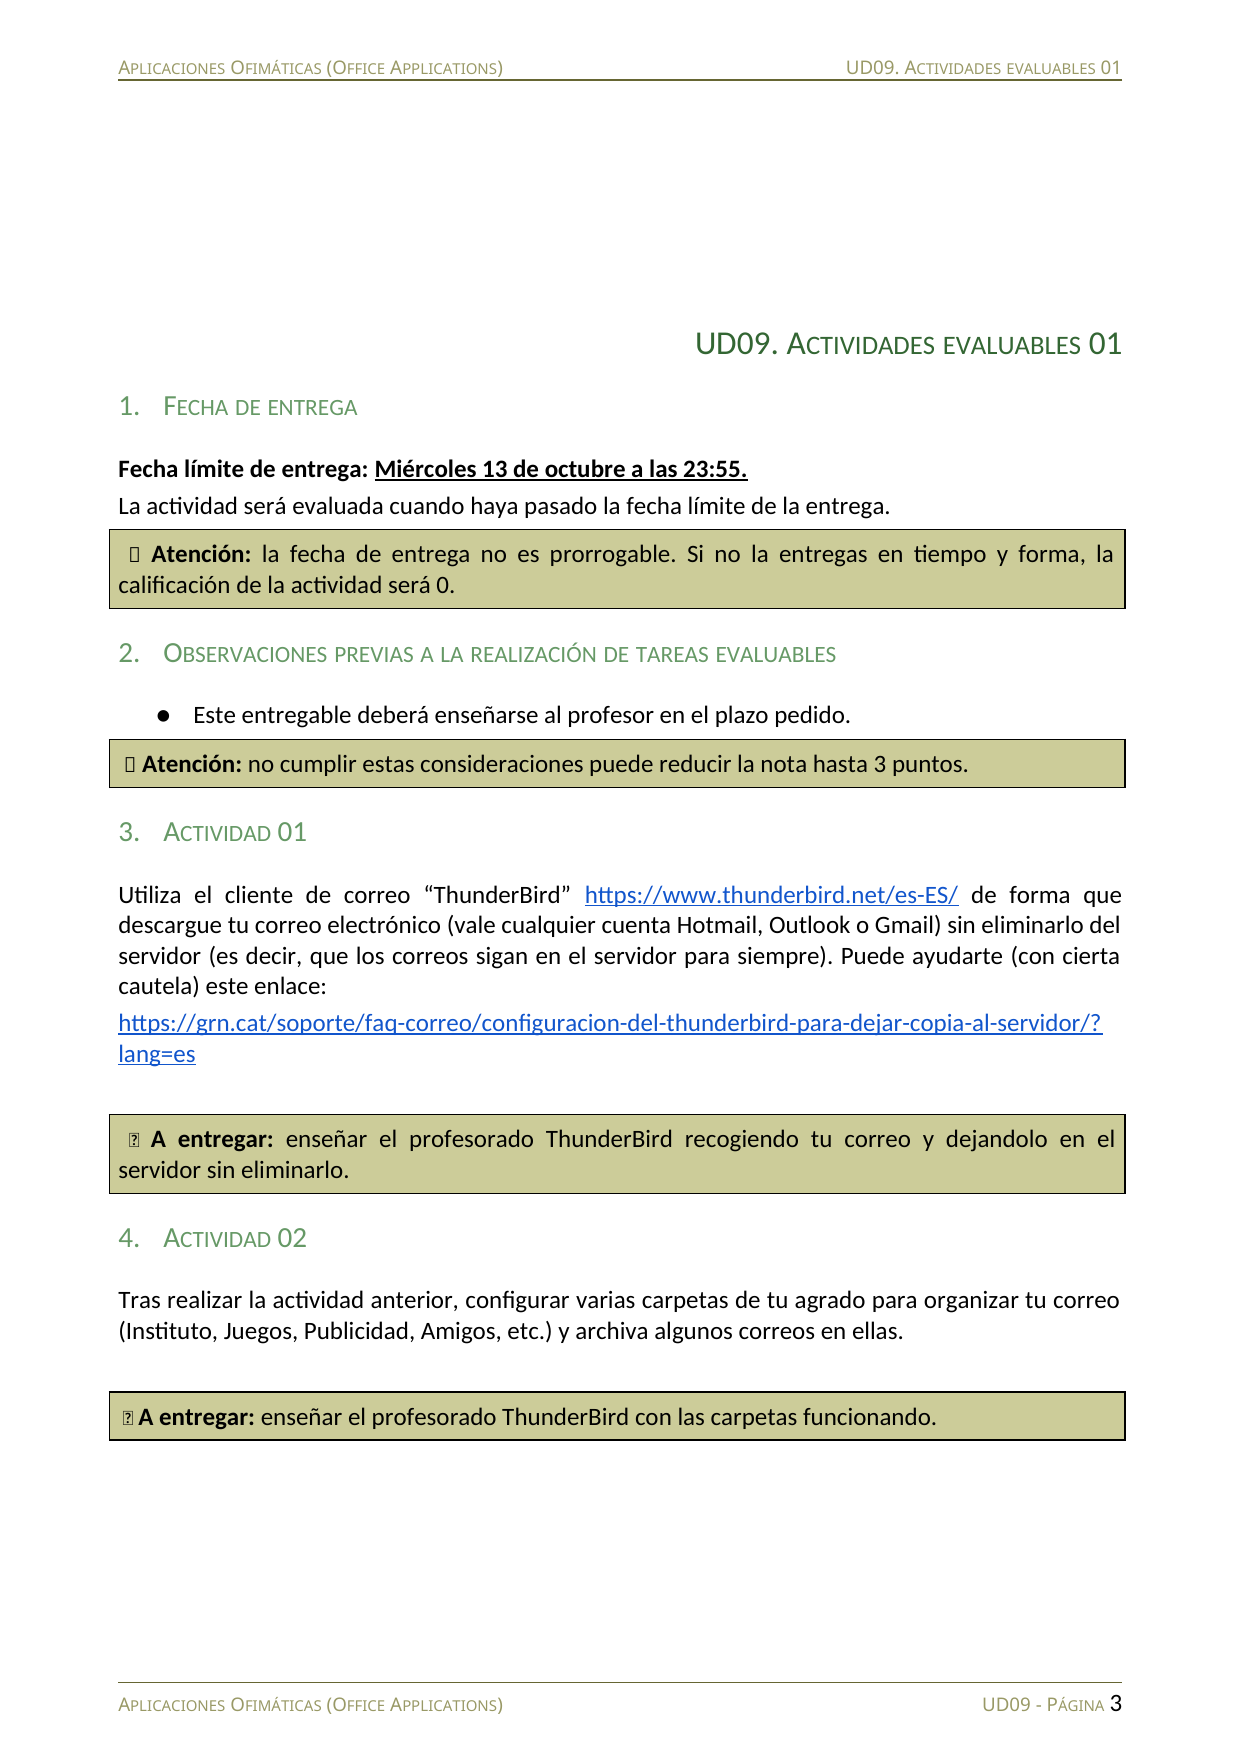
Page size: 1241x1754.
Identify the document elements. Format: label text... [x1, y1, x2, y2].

text 📕 A entregar: enseñar el profesorado ThunderBird con las carpetas funcionando. [110, 1393, 1124, 1439]
subtitle Fecha de entrega [118, 387, 1122, 423]
list Este entregable deberá enseñarse al profesor en el plazo pedido. [156, 699, 1122, 730]
text La actividad será evaluada cuando haya pasado la fecha límite de la entrega. [118, 490, 1122, 520]
text 📕 A entregar: enseñar el profesorado ThunderBird recogiendo tu correo y dejandolo en el servidor sin eliminarlo. [110, 1115, 1124, 1193]
subtitle Observaciones previas a la realización de tareas evaluables [118, 634, 1122, 669]
text ❕ Atención: no cumplir estas consideraciones puede reducir la nota hasta 3 puntos. [110, 740, 1124, 787]
text ❕ Atención: la fecha de entrega no es prorrogable. Si no la entregas en tiempo y forma, la calificación de la actividad será 0. [110, 530, 1124, 608]
text https://grn.cat/soporte/faq-correo/configuracion-del-thunderbird-para-dejar-copia-al-servidor/?lang=es [118, 1007, 1122, 1068]
subtitle Actividad 01 [118, 813, 1122, 849]
subtitle Actividad 02 [118, 1219, 1122, 1254]
text Utiliza el cliente de correo “ThunderBird” https://www.thunderbird.net/es-ES/ de forma que descargue tu correo electrónico (vale cualquier cuenta Hotmail, Outlook o Gmail) sin eliminarlo del servidor (es decir, que los correos sigan en el servidor para siempre). Puede ayudarte (con cierta cautela) este enlace: [118, 879, 1122, 1001]
text Fecha límite de entrega: Miércoles 13 de octubre a las 23:55. [118, 453, 1122, 483]
text UD09. Actividades evaluables 01 [118, 322, 1122, 362]
text Tras realizar la actividad anterior, configurar varias carpetas de tu agrado para organizar tu correo (Instituto, Juegos, Publicidad, Amigos, etc.) y archiva algunos correos en ellas. [118, 1284, 1122, 1346]
